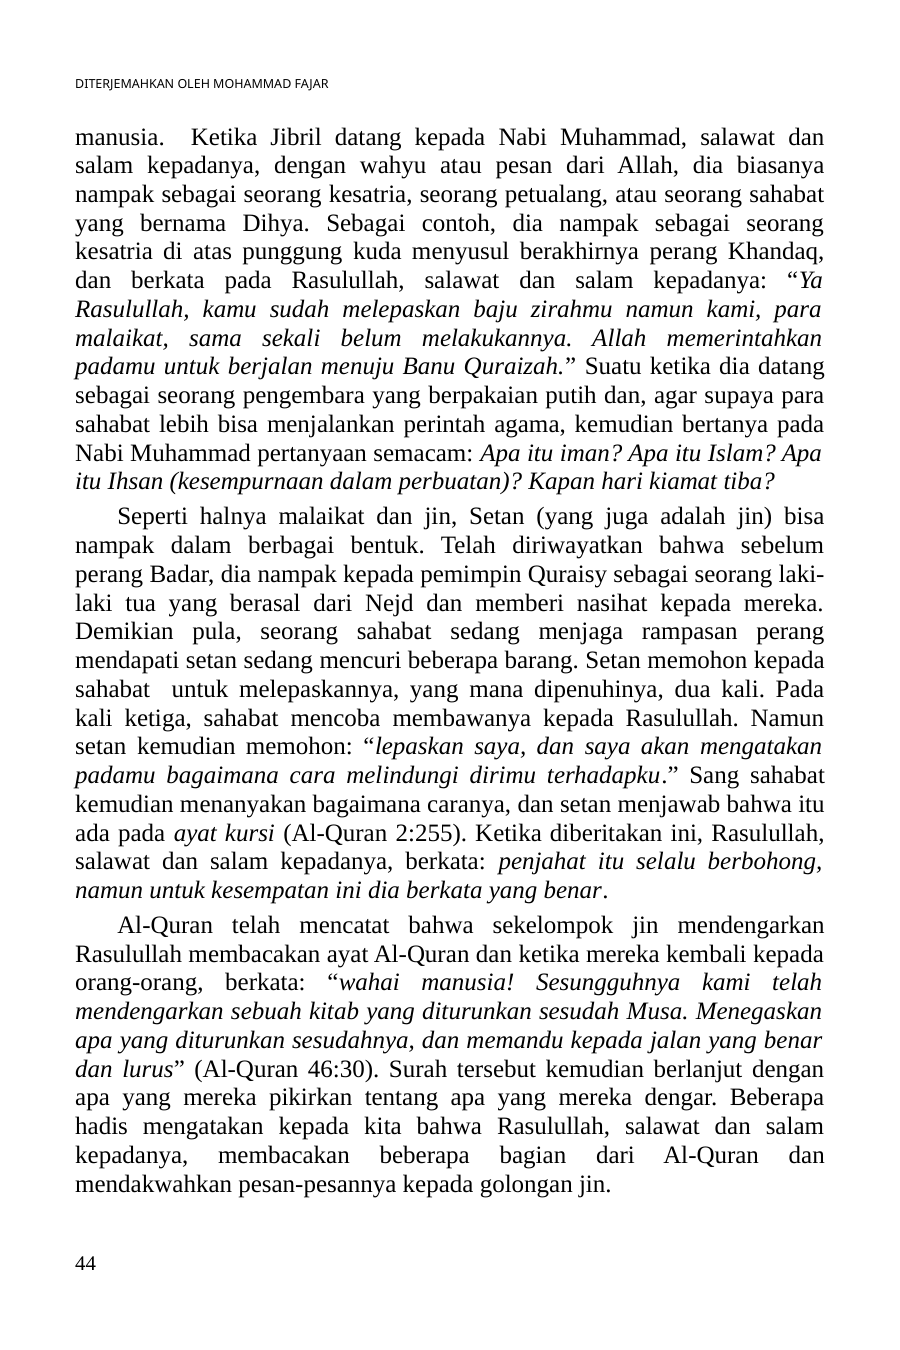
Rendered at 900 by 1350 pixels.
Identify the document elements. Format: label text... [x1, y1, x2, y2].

text Al-Quran telah mencatat bahwa sekelompok jin mendengarkan Rasulullah membacakan ayat Al-Quran dan ketika mereka kembali kepada orang-orang, berkata: “wahai manusia! Sesungguhnya kami telah mendengarkan sebuah kitab yang diturunkan sesudah Musa. Menegaskan apa yang diturunkan sesudahnya, dan memandu kepada jalan yang benar dan lurus” (Al-Quran 46:30). Surah tersebut kemudian berlanjut dengan apa yang mereka pikirkan tentang apa yang mereka dengar. Beberapa hadis mengatakan kepada kita bahwa Rasulullah, salawat dan salam kepadanya, membacakan beberapa bagian dari Al-Quran dan mendakwahkan pesan-pesannya kepada golongan jin. [75, 910, 825, 1197]
text Seperti halnya malaikat dan jin, Setan (yang juga adalah jin) bisa nampak dalam berbagai bentuk. Telah diriwayatkan bahwa sebelum perang Badar, dia nampak kepada pemimpin Quraisy sebagai seorang laki-laki tua yang berasal dari Nejd dan memberi nasihat kepada mereka. Demikian pula, seorang sahabat sedang menjaga rampasan perang mendapati setan sedang mencuri beberapa barang. Setan memohon kepada sahabat untuk melepaskannya, yang mana dipenuhinya, dua kali. Pada kali ketiga, sahabat mencoba membawanya kepada Rasulullah. Namun setan kemudian memohon: “lepaskan saya, dan saya akan mengatakan padamu bagaimana cara melindungi dirimu terhadapku.” Sang sahabat kemudian menanyakan bagaimana caranya, dan setan menjawab bahwa itu ada pada ayat kursi (Al-Quran 2:255). Ketika diberitakan ini, Rasulullah, salawat dan salam kepadanya, berkata: penjahat itu selalu berbohong, namun untuk kesempatan ini dia berkata yang benar. [75, 501, 825, 904]
text manusia. Ketika Jibril datang kepada Nabi Muhammad, salawat dan salam kepadanya, dengan wahyu atau pesan dari Allah, dia biasanya nampak sebagai seorang kesatria, seorang petualang, atau seorang sahabat yang bernama Dihya. Sebagai contoh, dia nampak sebagai seorang kesatria di atas punggung kuda menyusul berakhirnya perang Khandaq, dan berkata pada Rasulullah, salawat dan salam kepadanya: “Ya Rasulullah, kamu sudah melepaskan baju zirahmu namun kami, para malaikat, sama sekali belum melakukannya. Allah memerintahkan padamu untuk berjalan menuju Banu Quraizah.” Suatu ketika dia datang sebagai seorang pengembara yang berpakaian putih dan, agar supaya para sahabat lebih bisa menjalankan perintah agama, kemudian bertanya pada Nabi Muhammad pertanyaan semacam: Apa itu iman? Apa itu Islam? Apa itu Ihsan (kesempurnaan dalam perbuatan)? Kapan hari kiamat tiba? [75, 122, 825, 495]
